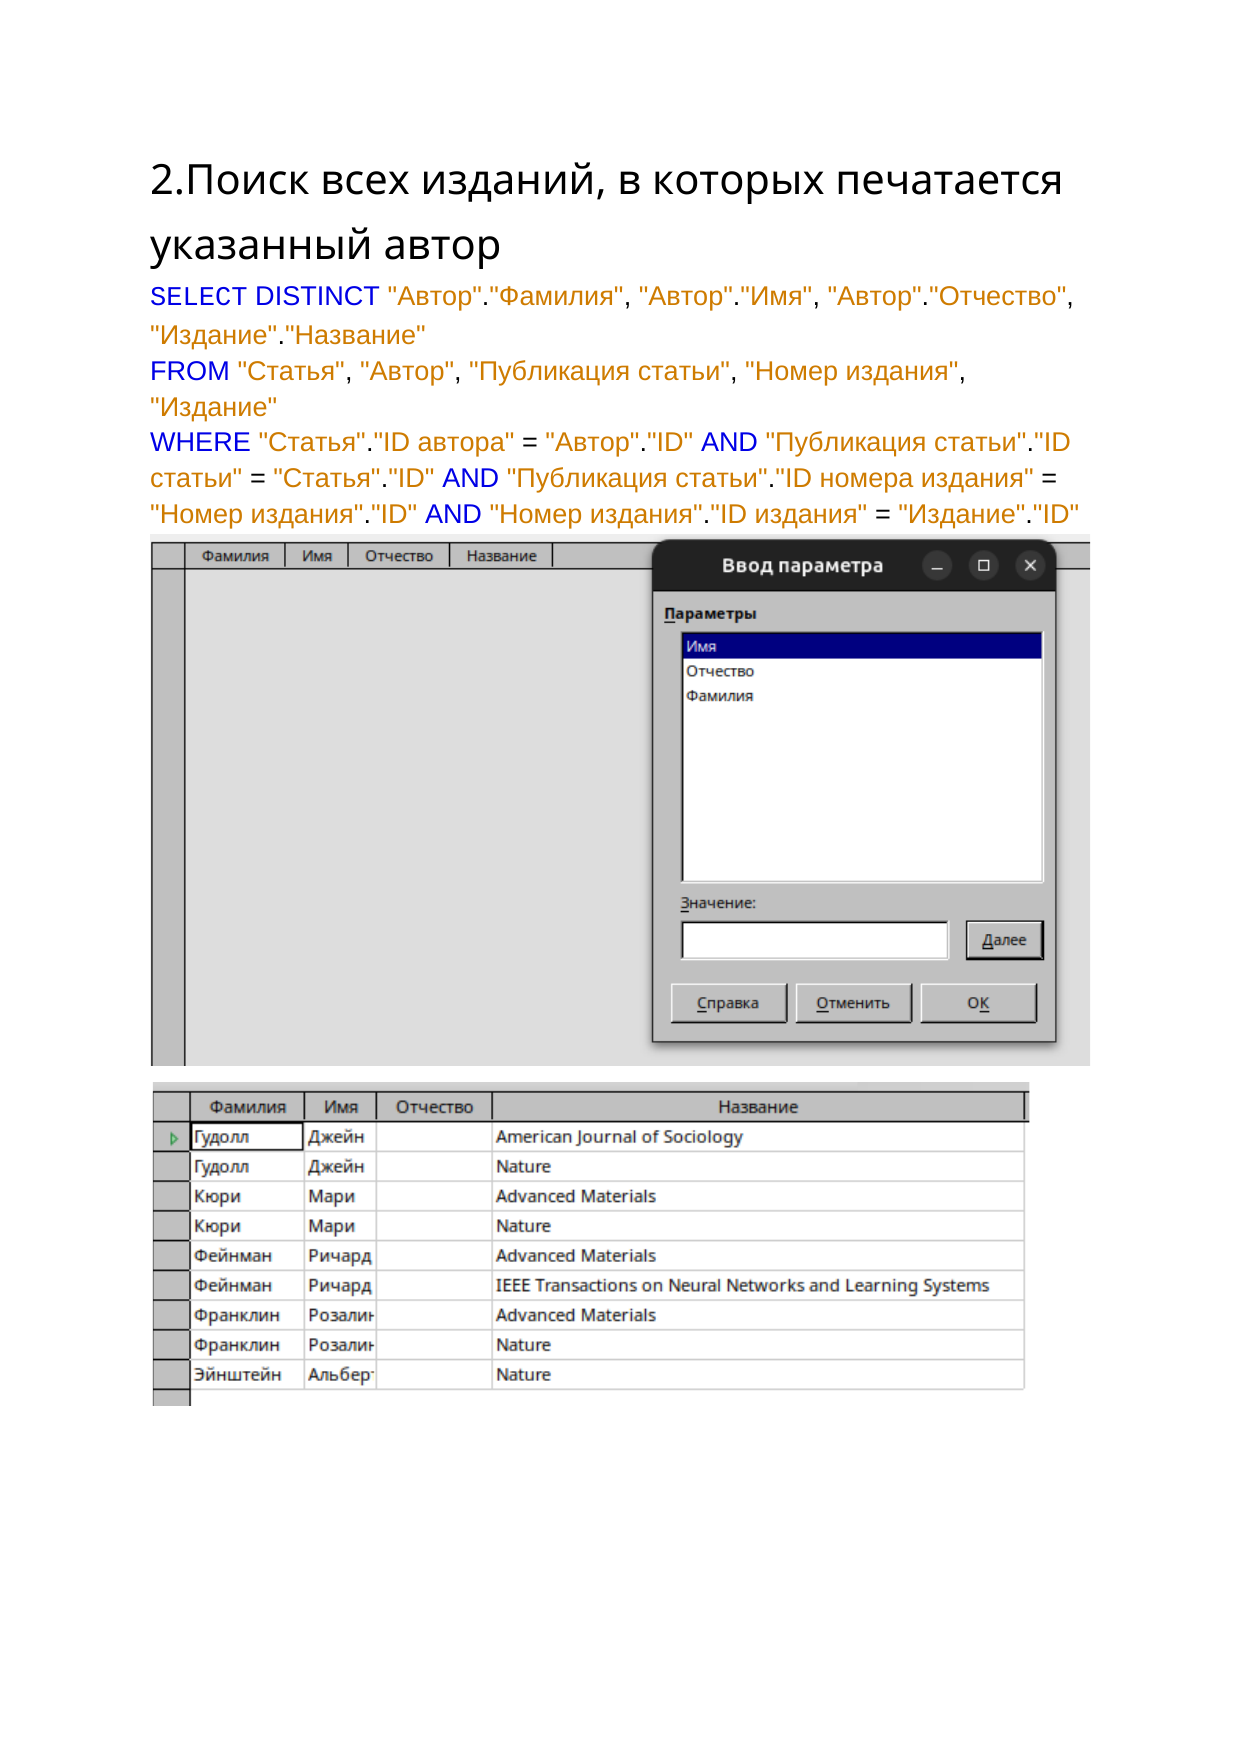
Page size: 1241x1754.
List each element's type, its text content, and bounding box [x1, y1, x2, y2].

text WHERE "Статья"."ID автора" = "Автор"."ID" AND "Публикация статьи"."ID статьи" = "Статья"."ID" AND "Публикация статьи"."ID номера издания" = "Номер издания"."ID" AND "Номер издания"."ID издания" = "Издание"."ID" [150, 426, 1090, 529]
text FROM "Статья", "Автор", "Публикация статьи", "Номер издания", "Издание" [150, 354, 1090, 422]
text SELECT DISTINCT "Автор"."Фамилия", "Автор"."Имя", "Автор"."Отчество", "Издание"."Название" [150, 280, 1090, 350]
picture [152, 1082, 1030, 1406]
text 2.Поиск всех изданий, в которых печатается указанный автор [150, 150, 1090, 272]
picture [150, 534, 1091, 1066]
